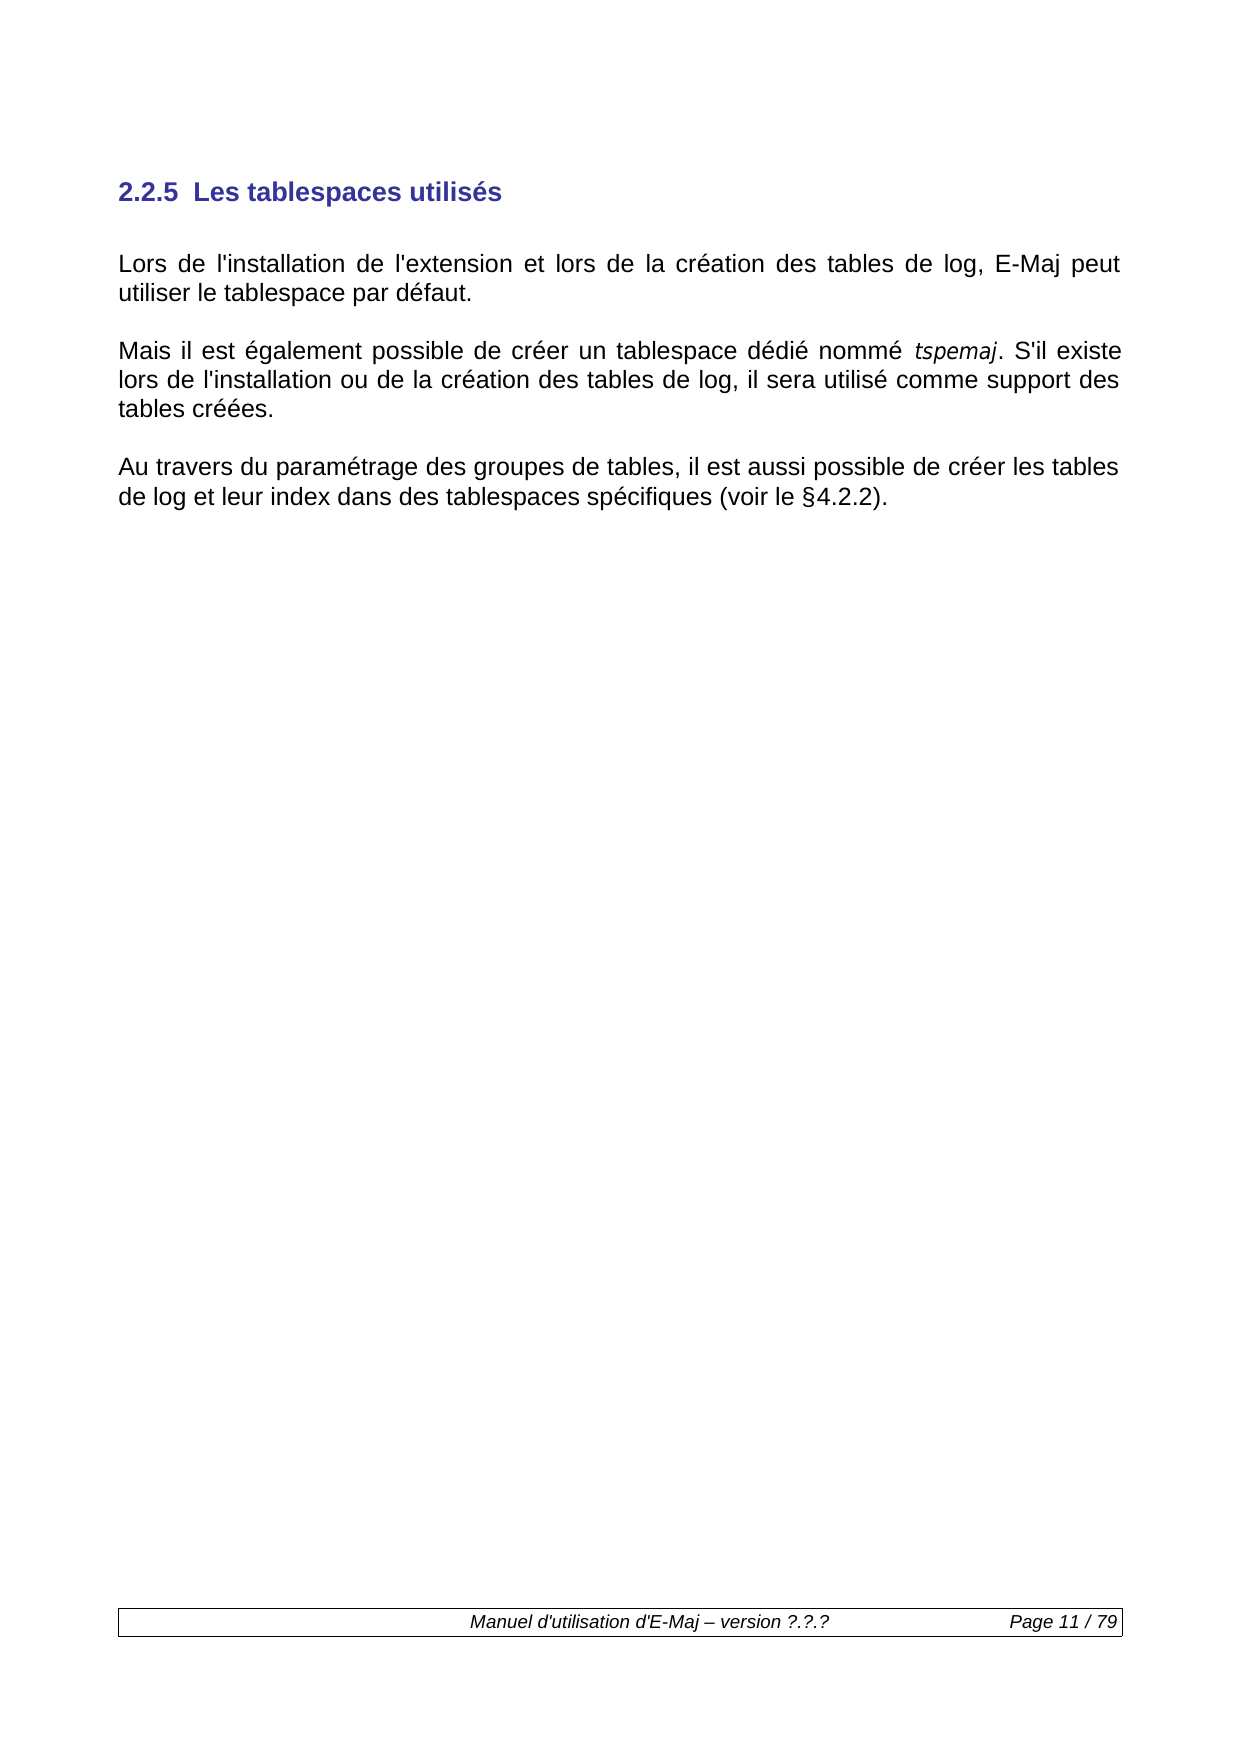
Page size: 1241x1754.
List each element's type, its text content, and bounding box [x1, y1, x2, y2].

text Mais il est également possible de créer un tablespace dédié nommé tspemaj. S'il existe lors de l'installation ou de la création des tables de log, il sera utilisé comme support des tables créées. [118, 336, 1122, 423]
subtitle Les tablespaces utilisés [118, 176, 1122, 207]
text Lors de l'installation de l'extension et lors de la création des tables de log, E-Maj peut utiliser le tablespace par défaut. [118, 249, 1122, 307]
text Au travers du paramétrage des groupes de tables, il est aussi possible de créer les tables de log et leur index dans des tablespaces spécifiques (voir le §4.2.2). [118, 452, 1122, 510]
